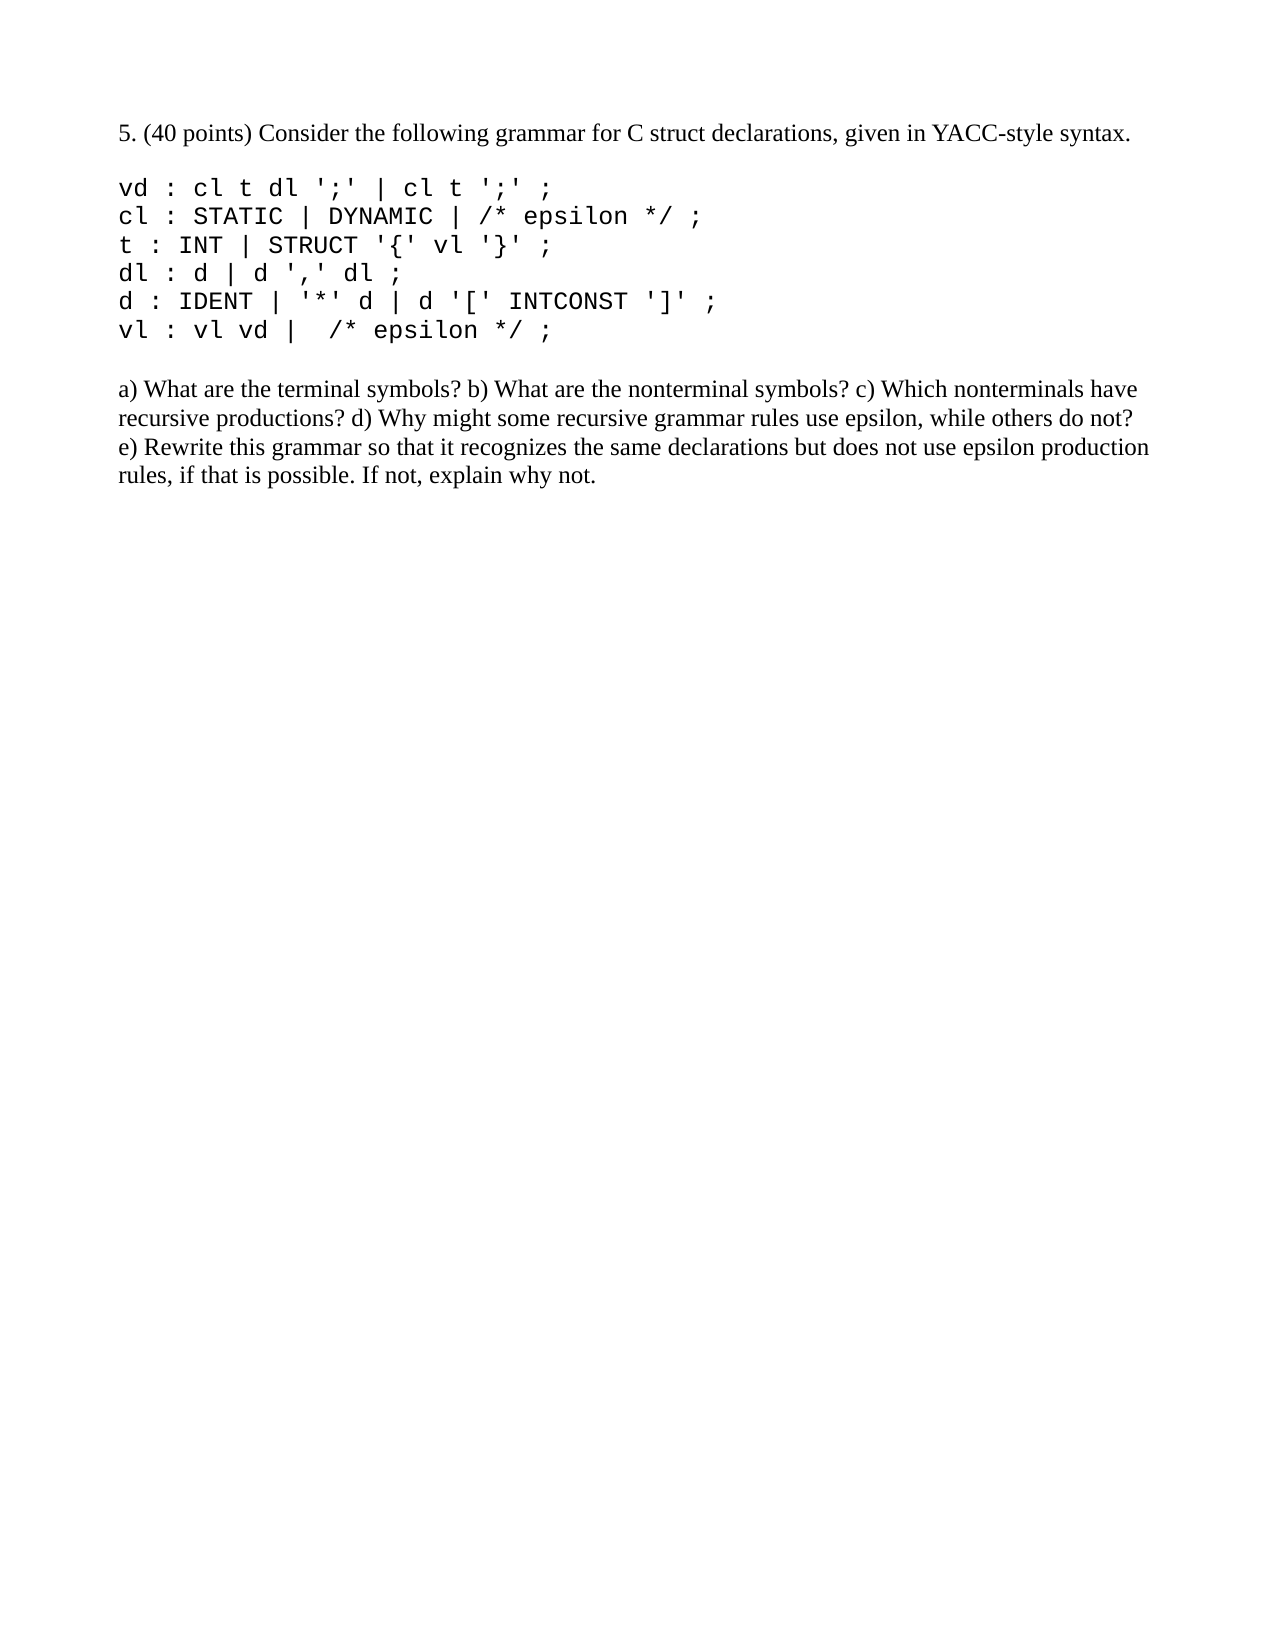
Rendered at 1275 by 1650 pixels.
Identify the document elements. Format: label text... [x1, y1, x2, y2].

text 5. (40 points) Consider the following grammar for C struct declarations, given in YACC-style syntax. vd : cl t dl ';' | cl t ';' ; cl : STATIC | DYNAMIC | /* epsilon */ ; t : INT | STRUCT '{' vl '}' ; dl : d | d ',' dl ; d : IDENT | '*' d | d '[' INTCONST ']' ; [118, 118, 1157, 317]
text vl : vl vd | /* epsilon */ ; a) What are the terminal symbols? b) What are the nonterminal symbols? c) Which nonterminals have recursive productions? d) Why might some recursive grammar rules use epsilon, while others do not? e) Rewrite this grammar so that it recognizes the same declarations but does not use epsilon production rules, if that is possible. If not, explain why not. [118, 317, 1157, 518]
